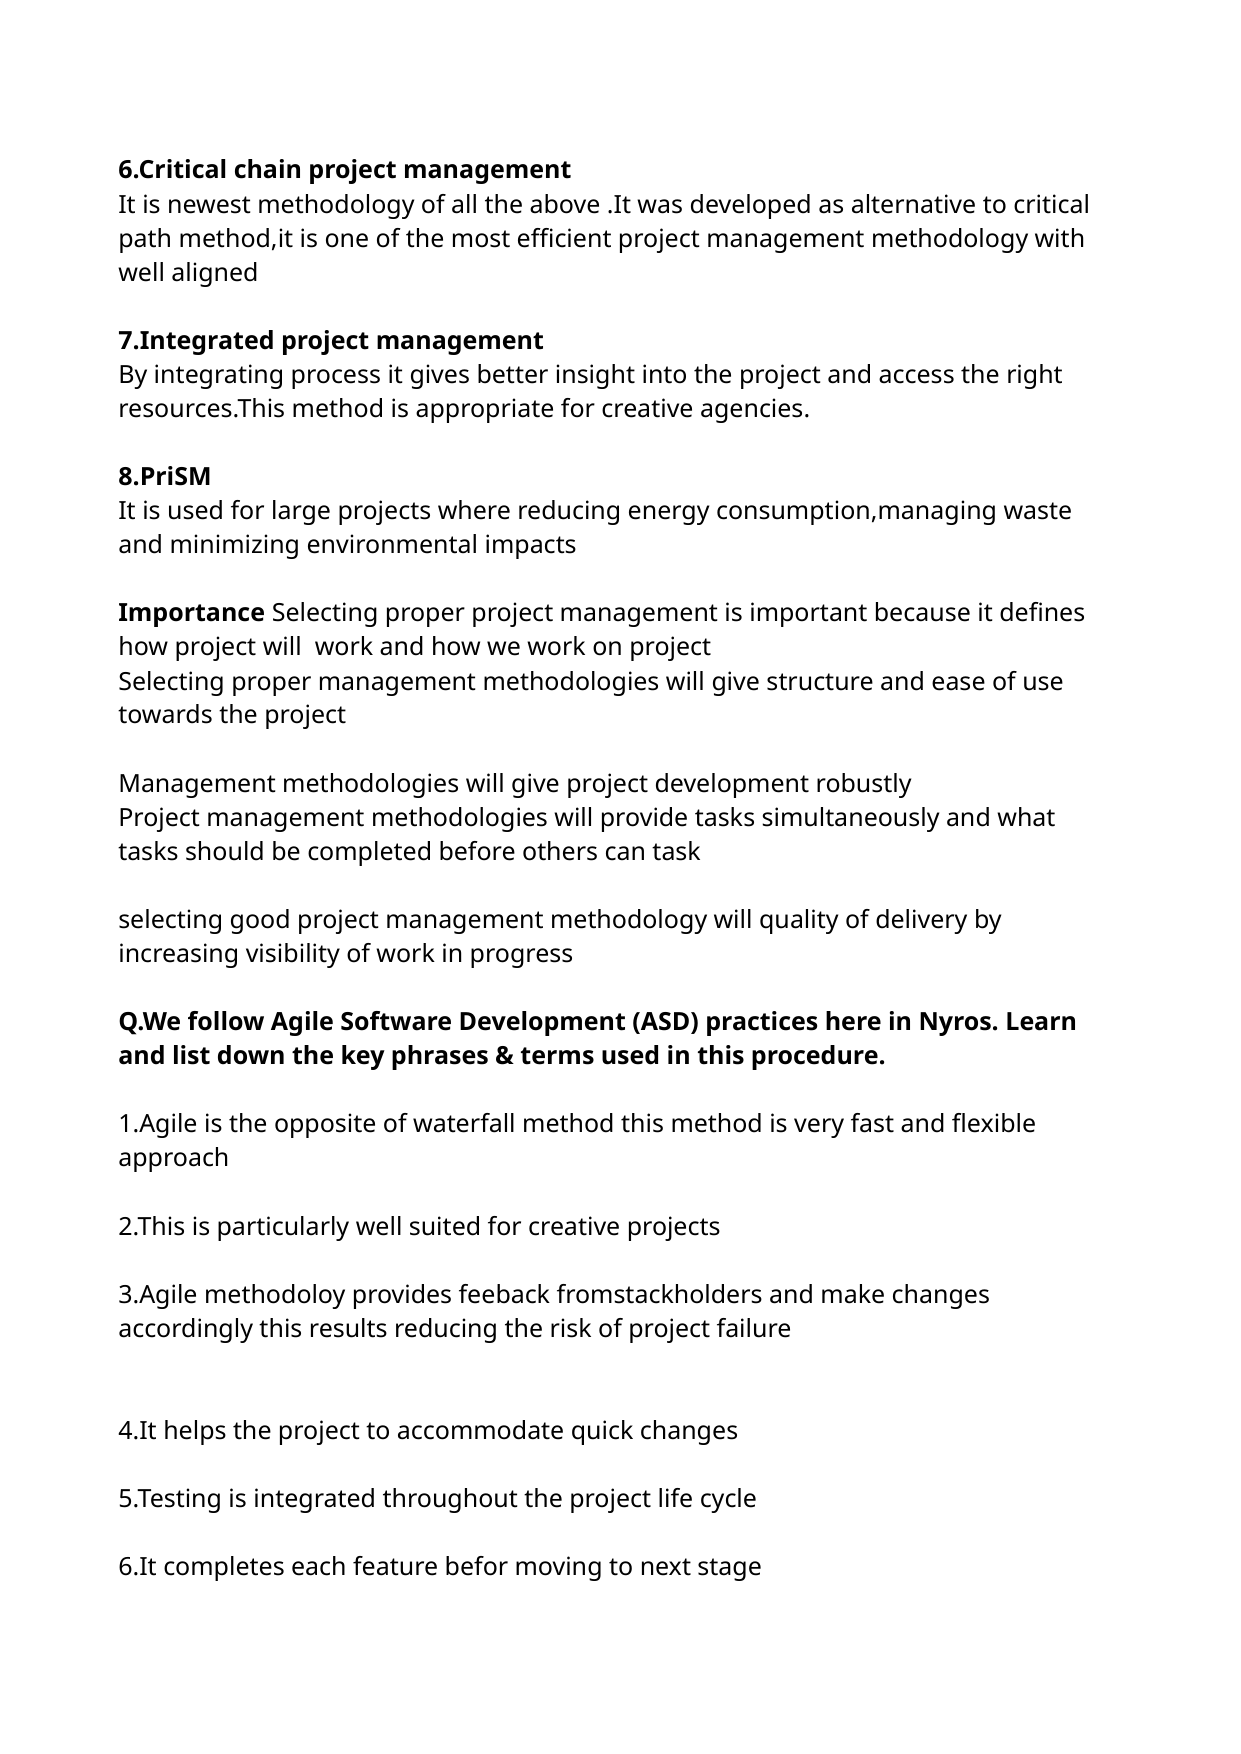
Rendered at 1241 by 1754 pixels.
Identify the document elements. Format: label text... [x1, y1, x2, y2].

text 5.Testing is integrated throughout the project life cycle [118, 1481, 1122, 1515]
text Q.We follow Agile Software Development (ASD) practices here in Nyros. Learn and list down the key phrases & terms used in this procedure. [118, 1004, 1122, 1072]
text Selecting proper management methodologies will give structure and ease of use towards the project [118, 663, 1122, 731]
text By integrating process it gives better insight into the project and access the right resources.This method is appropriate for creative agencies. [118, 357, 1122, 425]
text 6.Critical chain project management [118, 152, 1122, 186]
text 1.Agile is the opposite of waterfall method this method is very fast and flexible approach [118, 1106, 1122, 1174]
text It is used for large projects where reducing energy consumption,managing waste and minimizing environmental impacts [118, 493, 1122, 561]
text Project management methodologies will provide tasks simultaneously and what tasks should be completed before others can task [118, 799, 1122, 867]
text selecting good project management methodology will quality of delivery by increasing visibility of work in progress [118, 902, 1122, 970]
text 3.Agile methodoloy provides feeback fromstackholders and make changes accordingly this results reducing the risk of project failure [118, 1276, 1122, 1344]
text Management methodologies will give project development robustly [118, 765, 1122, 799]
text It is newest methodology of all the above .It was developed as alternative to critical path method,it is one of the most efficient project management methodology with well aligned [118, 186, 1122, 288]
text 6.It completes each feature befor moving to next stage [118, 1549, 1122, 1583]
text 7.Integrated project management [118, 322, 1122, 357]
text 2.This is particularly well suited for creative projects [118, 1208, 1122, 1242]
text 8.PriSM [118, 459, 1122, 493]
text Importance Selecting proper project management is important because it defines how project will work and how we work on project [118, 595, 1122, 663]
text 4.It helps the project to accommodate quick changes [118, 1412, 1122, 1447]
